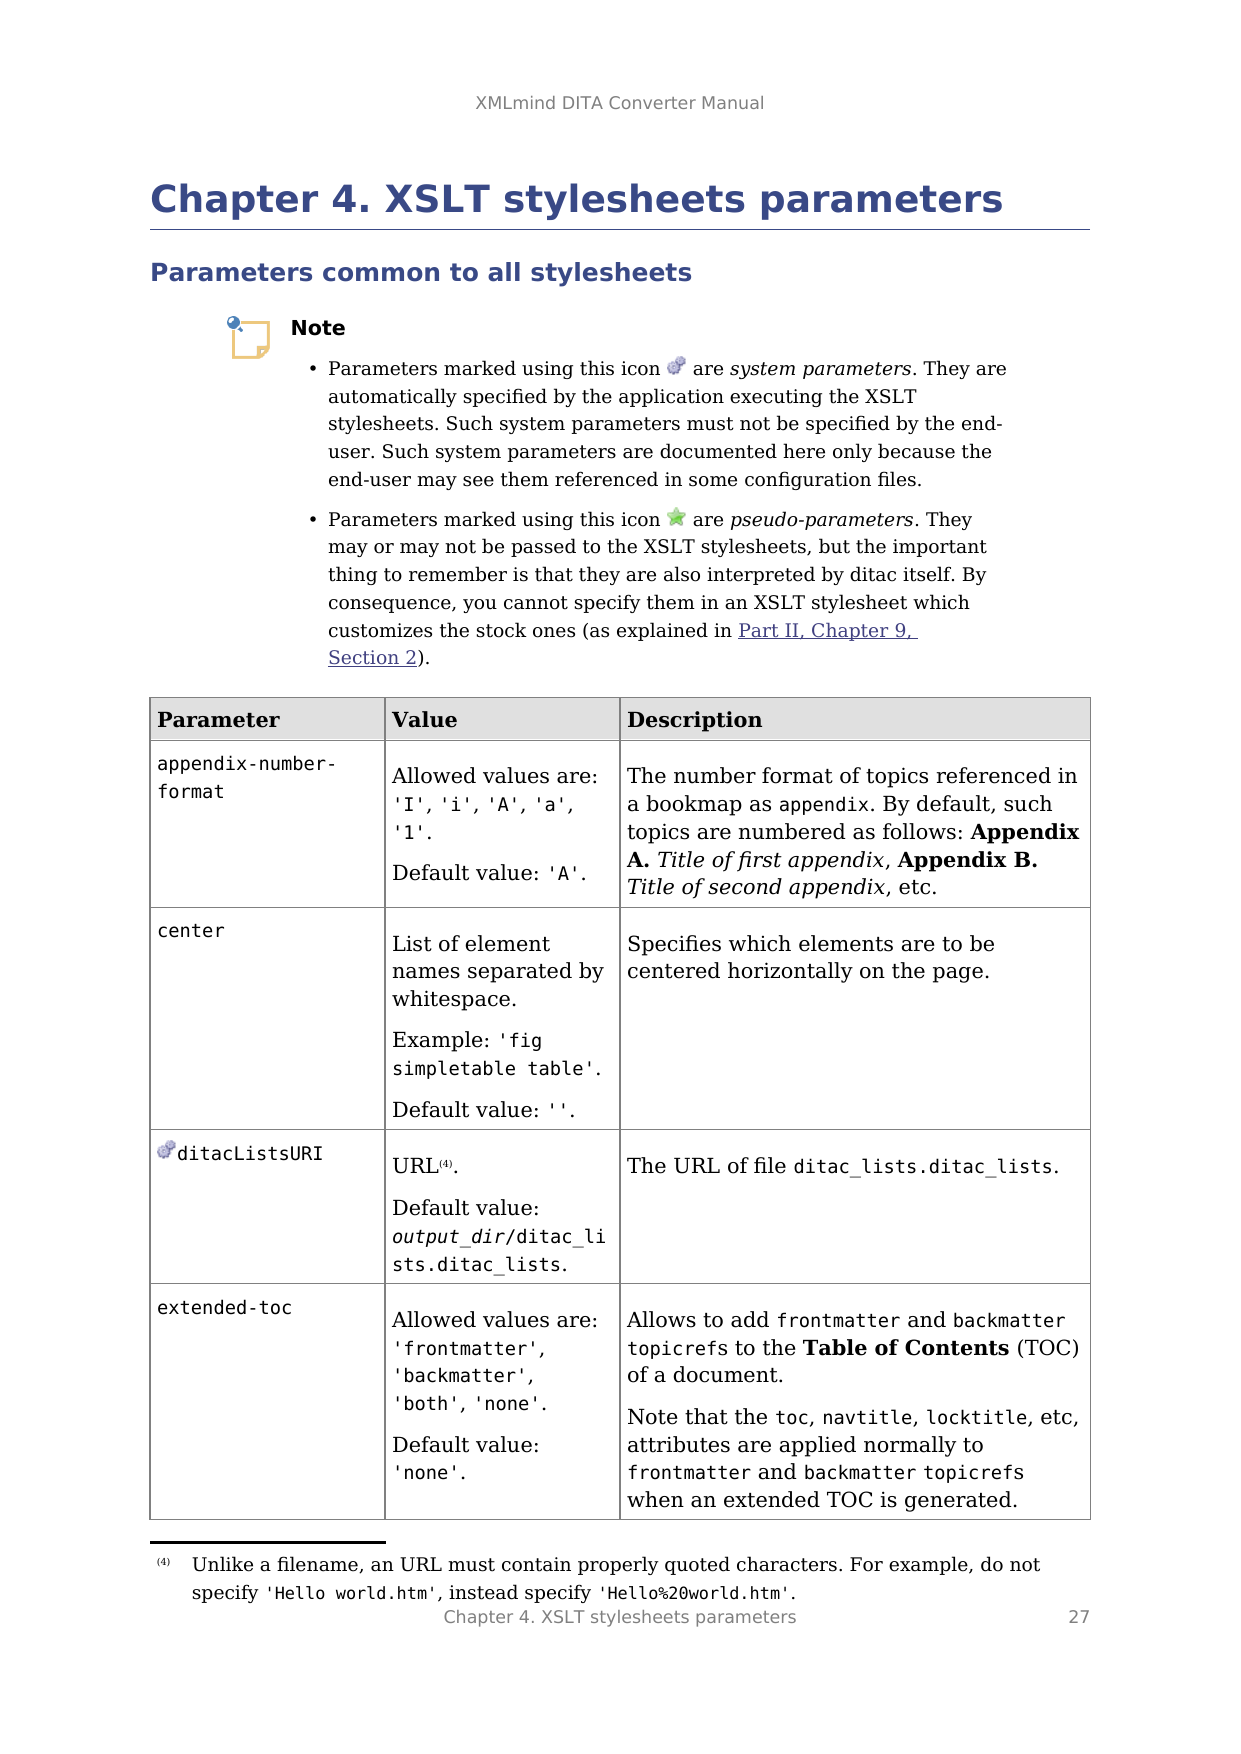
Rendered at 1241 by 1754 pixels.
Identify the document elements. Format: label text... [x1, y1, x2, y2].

table_header [225, 315, 290, 669]
table_cell The URL of file ditac_lists.ditac_lists. [621, 1130, 1090, 1283]
picture [156, 1140, 177, 1160]
table_cell Allows to add frontmatter and backmatter topicrefs to the Table of Contents (TOC) of a document. Note that the toc, navtitle, locktitle, etc, attributes are applied normally to frontmatter and backmatter topicrefs when an extended TOC is generated. [621, 1284, 1090, 1519]
picture [666, 506, 687, 527]
table_header Note Parameters marked using this icon are system parameters. They are automatically specified by the application executing the XSLT stylesheets. Such system parameters must not be specified by the end-user. Such system parameters are documented here only because the end-user may see them referenced in some configuration files. Parameters marked using this icon are pseudo-parameters. They may or may not be passed to the XSLT stylesheets, but the important thing to remember is that they are also interpreted by ditac itself. By consequence, you cannot specify them in an XSLT stylesheet which customizes the stock ones (as explained in Part II, Chapter 9, Section 2). [290, 315, 1015, 669]
subtitle Chapter 4. XSLT stylesheets parameters [150, 178, 1090, 229]
picture [225, 315, 275, 365]
text Parameters common to all stylesheets [150, 258, 1090, 287]
table_cell URL(4). Default value: output_dir/ditac_lists.ditac_lists. [386, 1130, 619, 1283]
table_header Value [386, 698, 619, 739]
table_cell List of element names separated by whitespace. Example: 'fig simpletable table'. Default value: ''. [386, 908, 619, 1129]
table_cell ditacListsURI [151, 1130, 384, 1283]
table_cell appendix-number-format [151, 741, 384, 907]
table_header Parameter [151, 698, 384, 739]
table_cell The number format of topics referenced in a bookmap as appendix. By default, such topics are numbered as follows: Appendix A. Title of first appendix, Appendix B. Title of second appendix, etc. [621, 741, 1090, 907]
table_cell Allowed values are: 'I', 'i', 'A', 'a', '1'. Default value: 'A'. [386, 741, 619, 907]
table_cell Allowed values are: 'frontmatter', 'backmatter', 'both', 'none'. Default value: 'none'. [386, 1284, 619, 1519]
table_cell Specifies which elements are to be centered horizontally on the page. [621, 908, 1090, 1129]
table_cell extended-toc [151, 1284, 384, 1519]
picture [666, 355, 687, 376]
table_cell center [151, 908, 384, 1129]
table_header Description [621, 698, 1090, 739]
